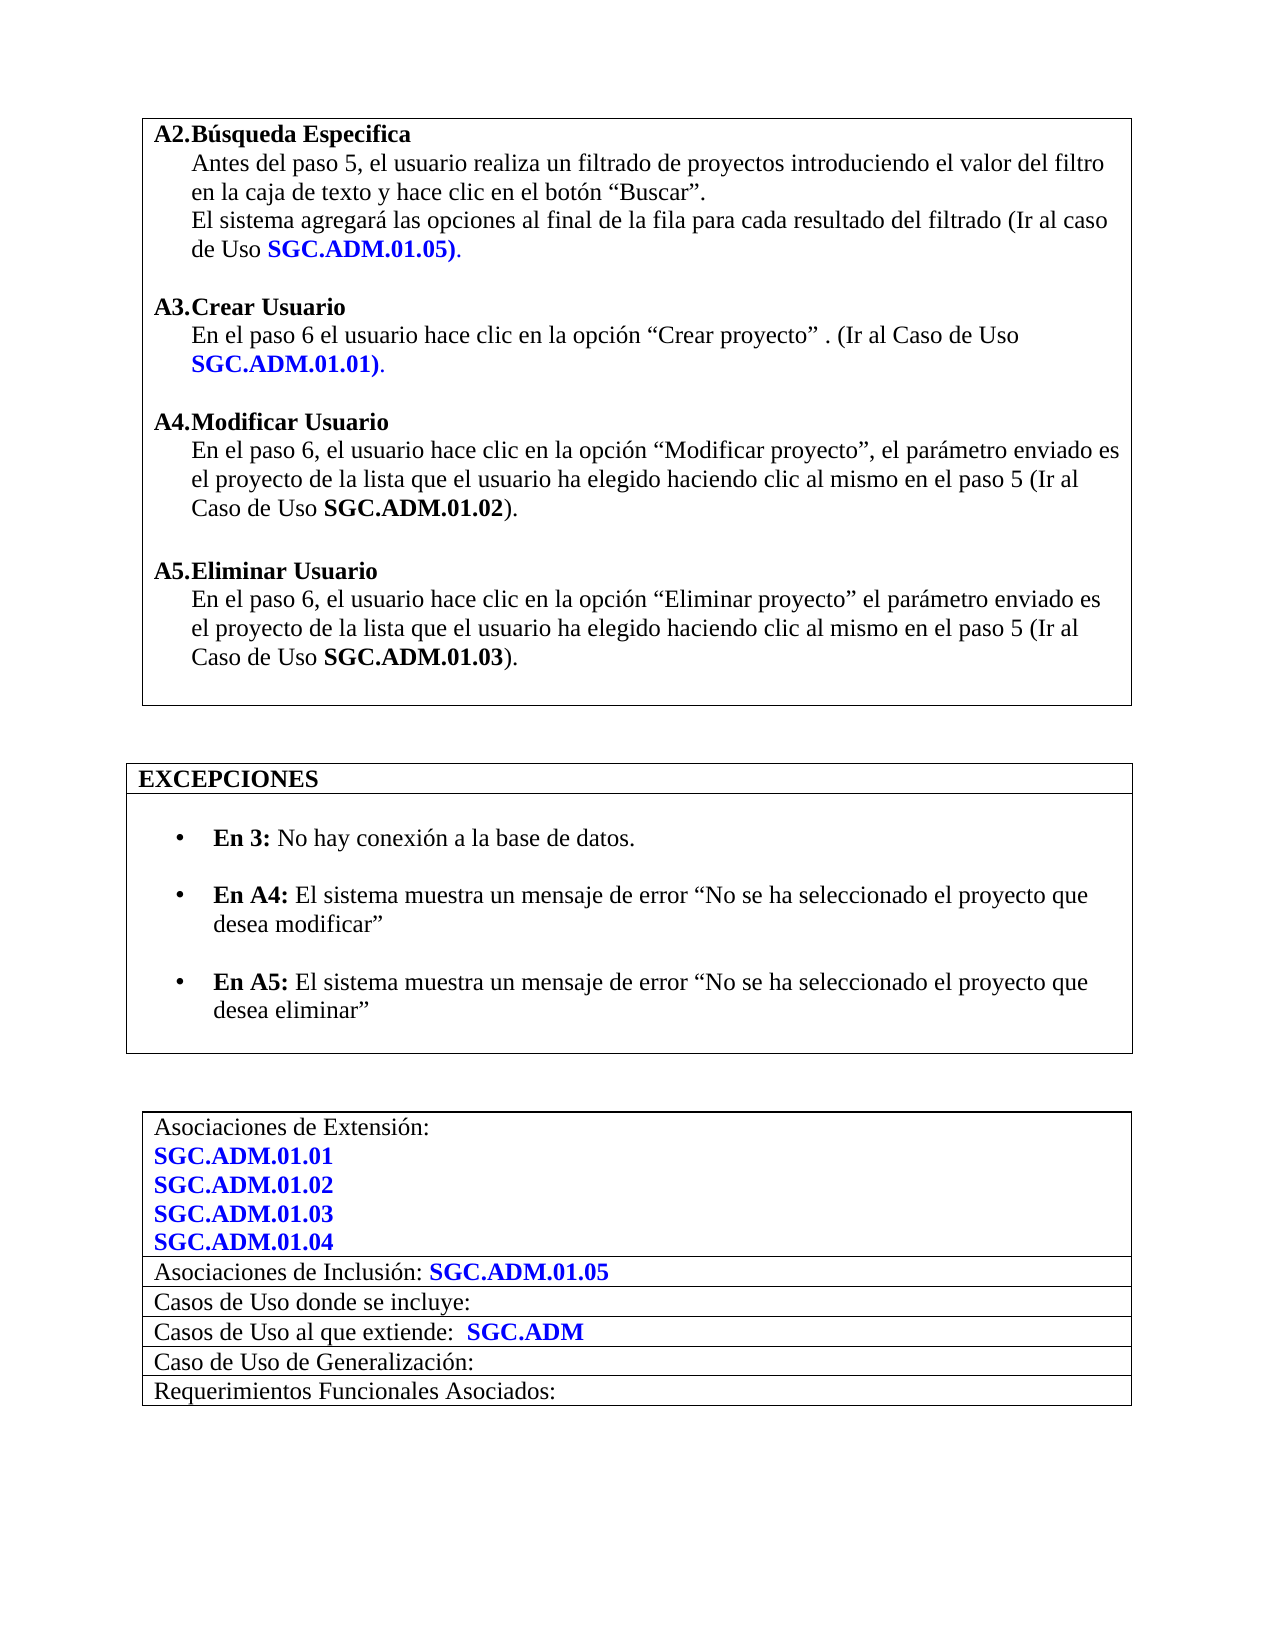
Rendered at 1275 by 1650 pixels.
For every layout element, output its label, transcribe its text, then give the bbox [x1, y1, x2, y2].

table_cell Casos de Uso al que extiende: SGC.ADM [143, 1317, 1131, 1346]
table_cell Caso de Uso de Generalización: [143, 1347, 1131, 1375]
table_cell Cancelar. En el paso 6, el usuario hace clic en el botón “Cancelar”, no se realizará ninguna acción y se volverá a la interfaz anterior. Búsqueda Especifica Antes del paso 5, el usuario realiza un filtrado de proyectos introduciendo el valor del filtro en la caja de texto y hace clic en el botón “Buscar”. El sistema agregará las opciones al final de la fila para cada resultado del filtrado (Ir al caso de Uso SGC.ADM.01.05). Crear Usuario En el paso 6 el usuario hace clic en la opción “Crear proyecto” . (Ir al Caso de Uso SGC.ADM.01.01). Modificar Usuario En el paso 6, el usuario hace clic en la opción “Modificar proyecto”, el parámetro enviado es el proyecto de la lista que el usuario ha elegido haciendo clic al mismo en el paso 5 (Ir al Caso de Uso SGC.ADM.01.02). Eliminar Usuario En el paso 6, el usuario hace clic en la opción “Eliminar proyecto” el parámetro enviado es el proyecto de la lista que el usuario ha elegido haciendo clic al mismo en el paso 5 (Ir al Caso de Uso SGC.ADM.01.03). [143, 119, 1131, 705]
table_cell Casos de Uso donde se incluye: [143, 1287, 1131, 1316]
table_cell Asociaciones de Inclusión: SGC.ADM.01.05 [143, 1257, 1131, 1286]
table_header EXCEPCIONES [127, 764, 1132, 793]
table_cell Requerimientos Funcionales Asociados: [143, 1376, 1131, 1405]
table_header Asociaciones de Extensión: SGC.ADM.01.01 SGC.ADM.01.02 SGC.ADM.01.03 SGC.ADM.01.04 [143, 1113, 1131, 1256]
table_cell En 3: No hay conexión a la base de datos. En A4: El sistema muestra un mensaje de error “No se ha seleccionado el proyecto que desea modificar” En A5: El sistema muestra un mensaje de error “No se ha seleccionado el proyecto que desea eliminar” [127, 794, 1132, 1053]
